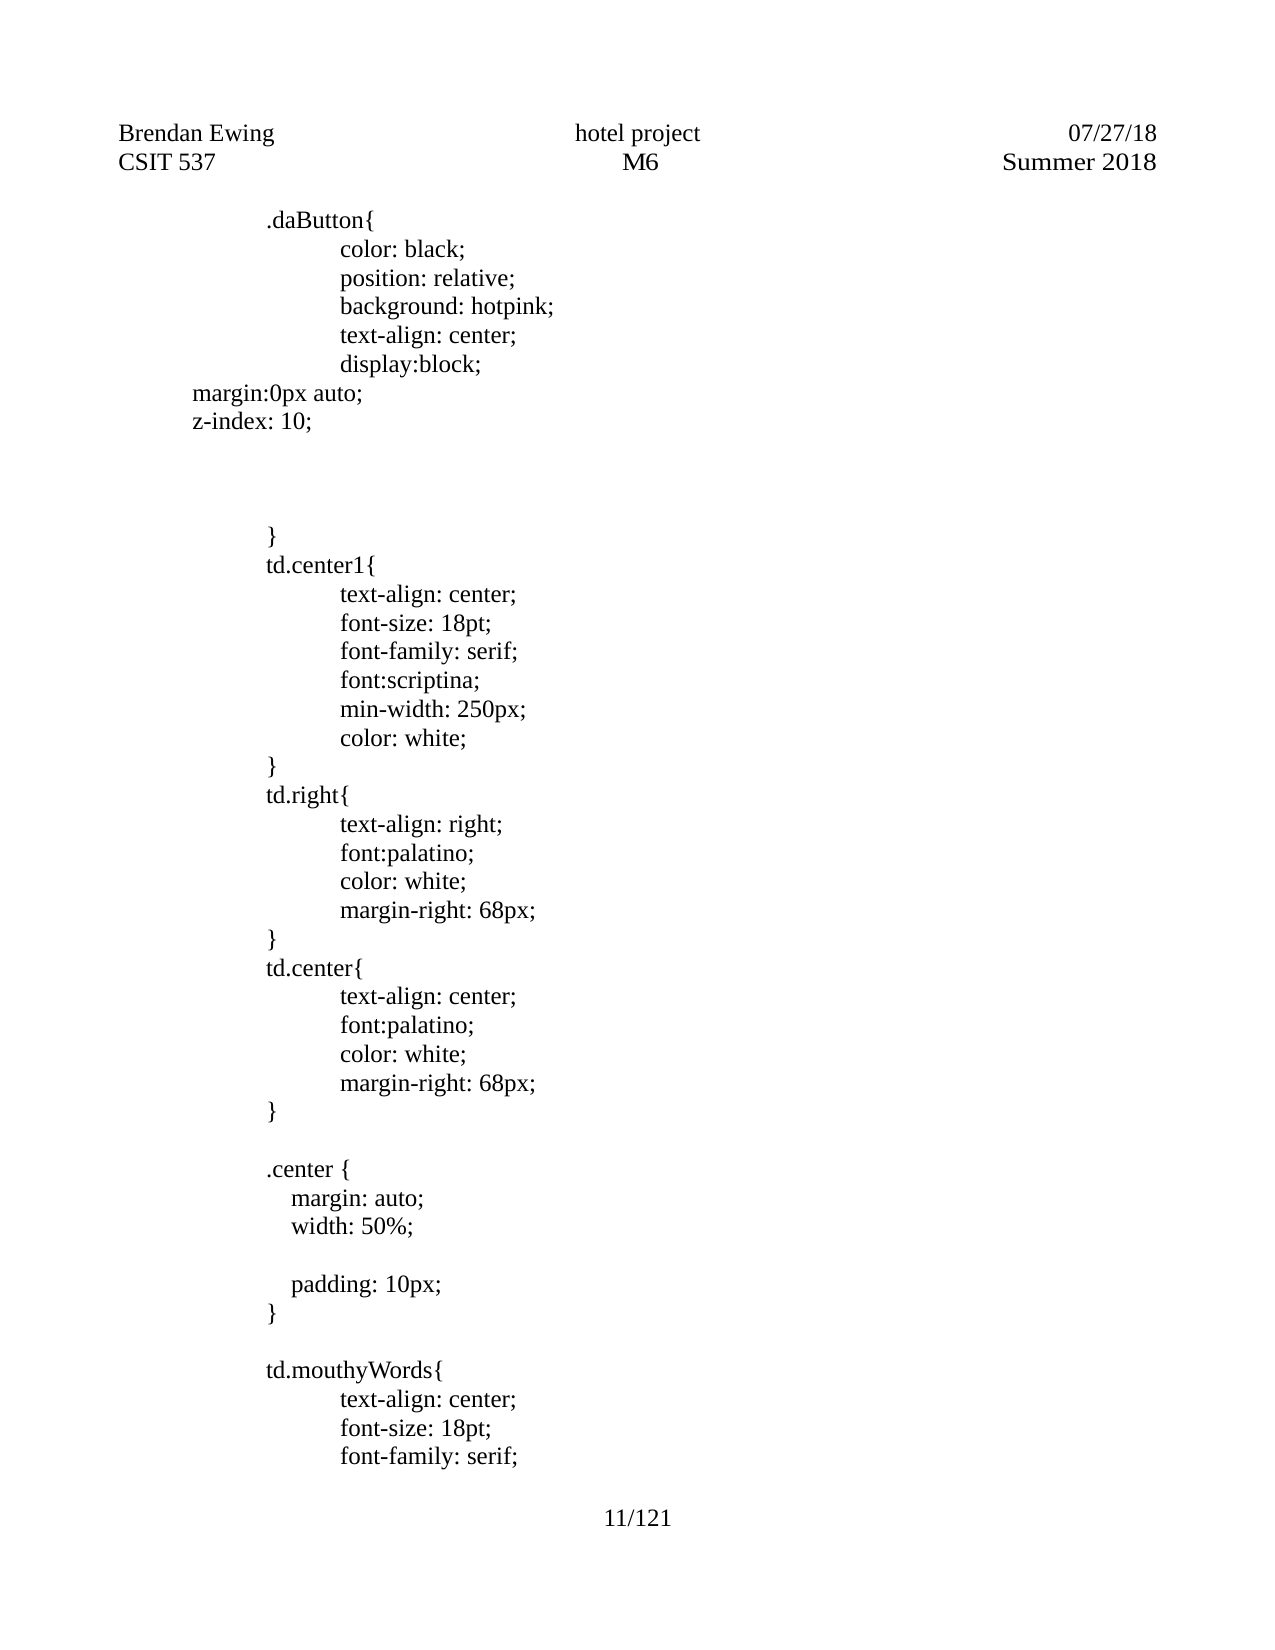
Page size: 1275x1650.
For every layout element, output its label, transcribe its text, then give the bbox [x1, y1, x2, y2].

text margin: auto; [118, 1183, 1157, 1211]
text td.mouthyWords{ [118, 1355, 1157, 1384]
text z-index: 10; [118, 406, 1157, 435]
text margin-right: 68px; [118, 895, 1157, 924]
text .center { [118, 1154, 1157, 1183]
text min-width: 250px; [118, 694, 1157, 723]
text .daButton{ [118, 205, 1157, 234]
text text-align: center; [118, 579, 1157, 608]
text td.right{ [118, 780, 1157, 809]
text font:palatino; [118, 1010, 1157, 1039]
text position: relative; [118, 263, 1157, 291]
text text-align: right; [118, 809, 1157, 838]
text font-family: serif; [118, 636, 1157, 665]
text color: white; [118, 1039, 1157, 1068]
text } [118, 521, 1157, 550]
text font-family: serif; [118, 1441, 1157, 1470]
text text-align: center; [118, 320, 1157, 349]
text color: white; [118, 723, 1157, 751]
text text-align: center; [118, 981, 1157, 1010]
text } [118, 924, 1157, 953]
text display:block; [118, 349, 1157, 378]
text font:palatino; [118, 838, 1157, 866]
text font-size: 18pt; [118, 1413, 1157, 1441]
text text-align: center; [118, 1384, 1157, 1413]
text font-size: 18pt; [118, 608, 1157, 636]
text color: white; [118, 866, 1157, 895]
text font:scriptina; [118, 665, 1157, 694]
text margin:0px auto; [118, 378, 1157, 406]
text background: hotpink; [118, 291, 1157, 320]
text color: black; [118, 234, 1157, 263]
text } [118, 751, 1157, 780]
text width: 50%; [118, 1211, 1157, 1240]
text margin-right: 68px; [118, 1068, 1157, 1096]
text } [118, 1096, 1157, 1125]
text td.center{ [118, 953, 1157, 981]
text padding: 10px; [118, 1269, 1157, 1298]
text } [118, 1298, 1157, 1326]
text td.center1{ [118, 550, 1157, 579]
